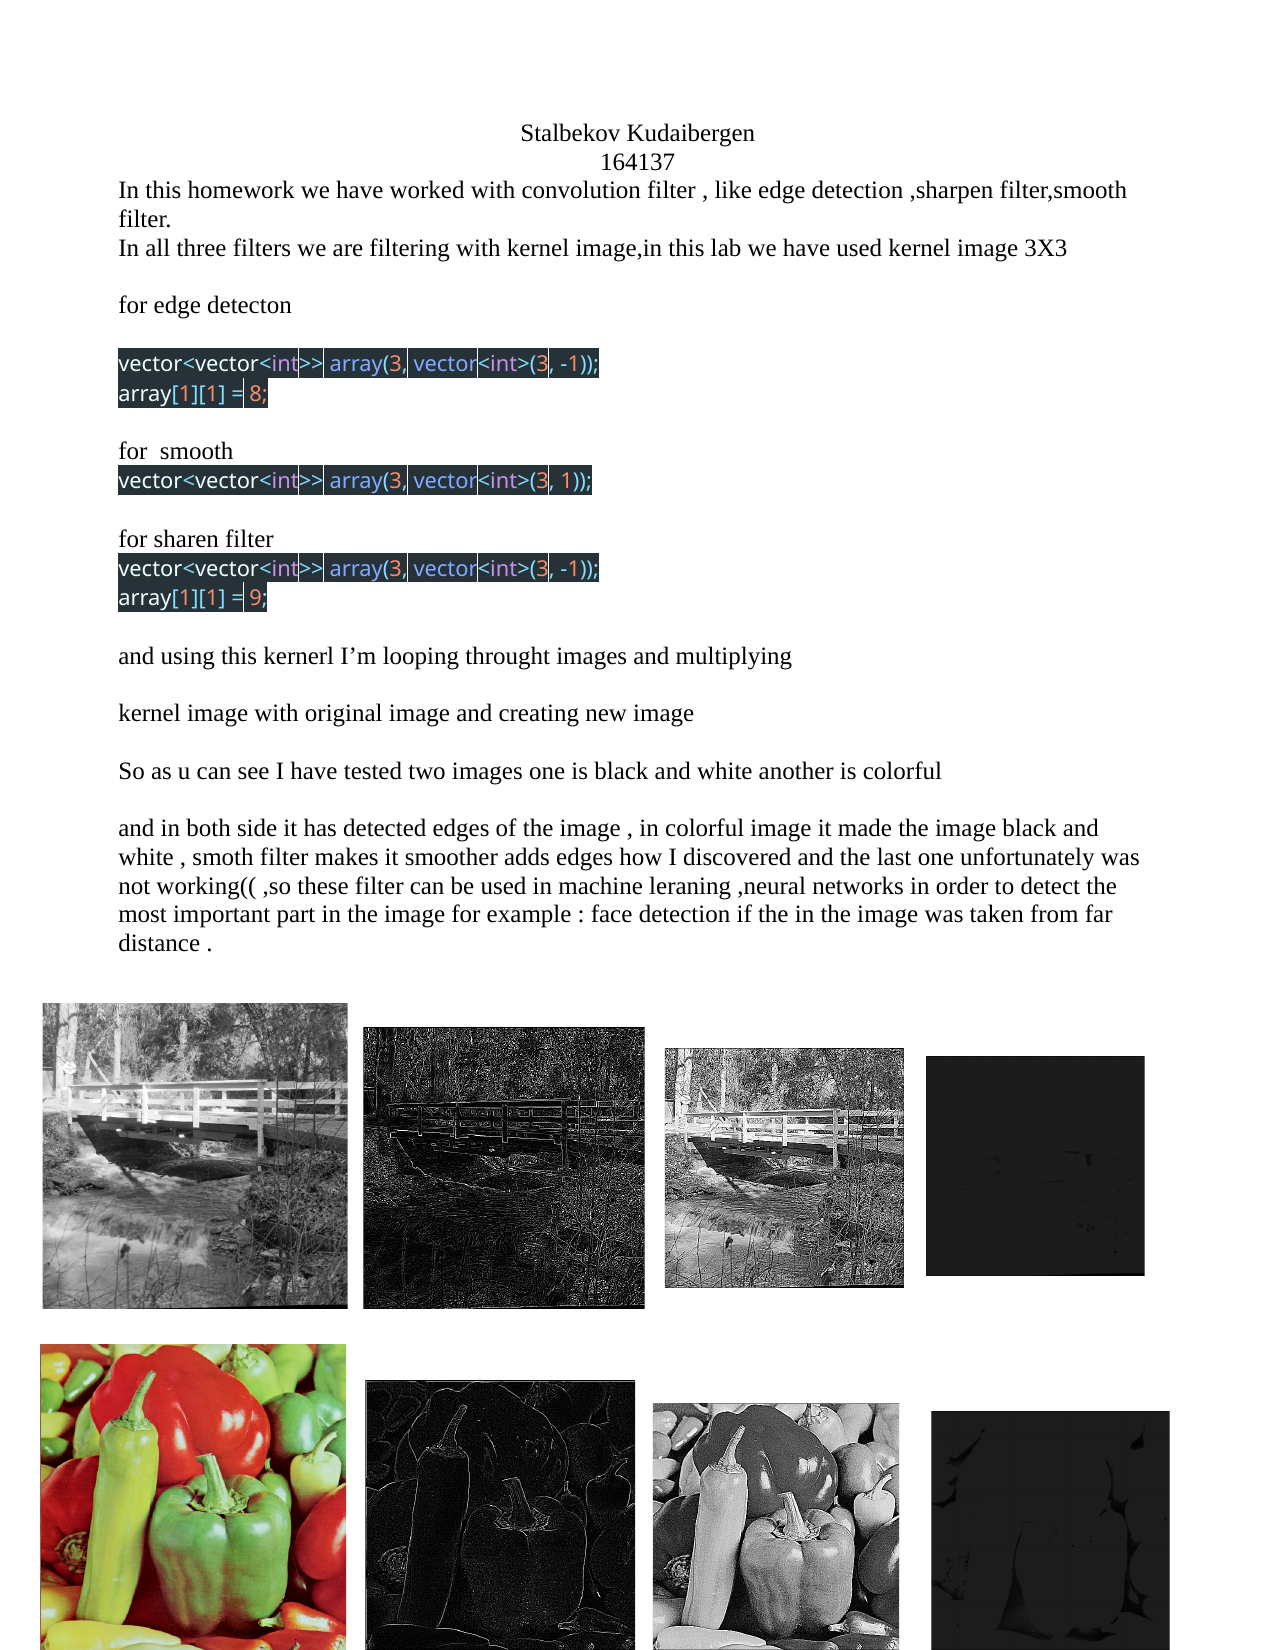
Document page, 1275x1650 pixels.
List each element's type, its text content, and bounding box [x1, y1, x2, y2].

text 164137 [118, 147, 1157, 176]
picture [926, 1056, 1145, 1276]
text array[1][1] = 8; [118, 378, 1157, 408]
text In this homework we have worked with convolution filter , like edge detection ,sharpen filter,smooth filter. [118, 176, 1157, 233]
text and using this kernerl I’m looping throught images and multiplying [118, 641, 1157, 669]
text kernel image with original image and creating new image [118, 698, 1157, 727]
picture [363, 1027, 645, 1309]
text In all three filters we are filtering with kernel image,in this lab we have used kernel image 3X3 [118, 233, 1157, 262]
text So as u can see I have tested two images one is black and white another is colorful [118, 756, 1157, 784]
picture [365, 1380, 636, 1650]
text for edge detecton [118, 291, 1157, 319]
text vector<vector<int>> array(3, vector<int>(3, -1)); [118, 348, 1157, 378]
text and in both side it has detected edges of the image , in colorful image it made the image black and white , smoth filter makes it smoother adds edges how I discovered and the last one unfortunately was not working(( ,so these filter can be used in machine leraning ,neural networks in order to detect the most important part in the image for example : face detection if the in the image was taken from far distance . [118, 813, 1157, 957]
text vector<vector<int>> array(3, vector<int>(3, 1)); [118, 465, 1157, 495]
text Stalbekov Kudaibergen [118, 118, 1157, 147]
text for smooth [118, 436, 1157, 465]
picture [652, 1403, 900, 1650]
picture [664, 1048, 904, 1288]
picture [40, 1344, 347, 1650]
text for sharen filter [118, 524, 1157, 552]
text vector<vector<int>> array(3, vector<int>(3, -1)); [118, 552, 1157, 582]
picture [42, 1003, 348, 1309]
text array[1][1] = 9; [118, 582, 1157, 612]
picture [931, 1411, 1170, 1650]
